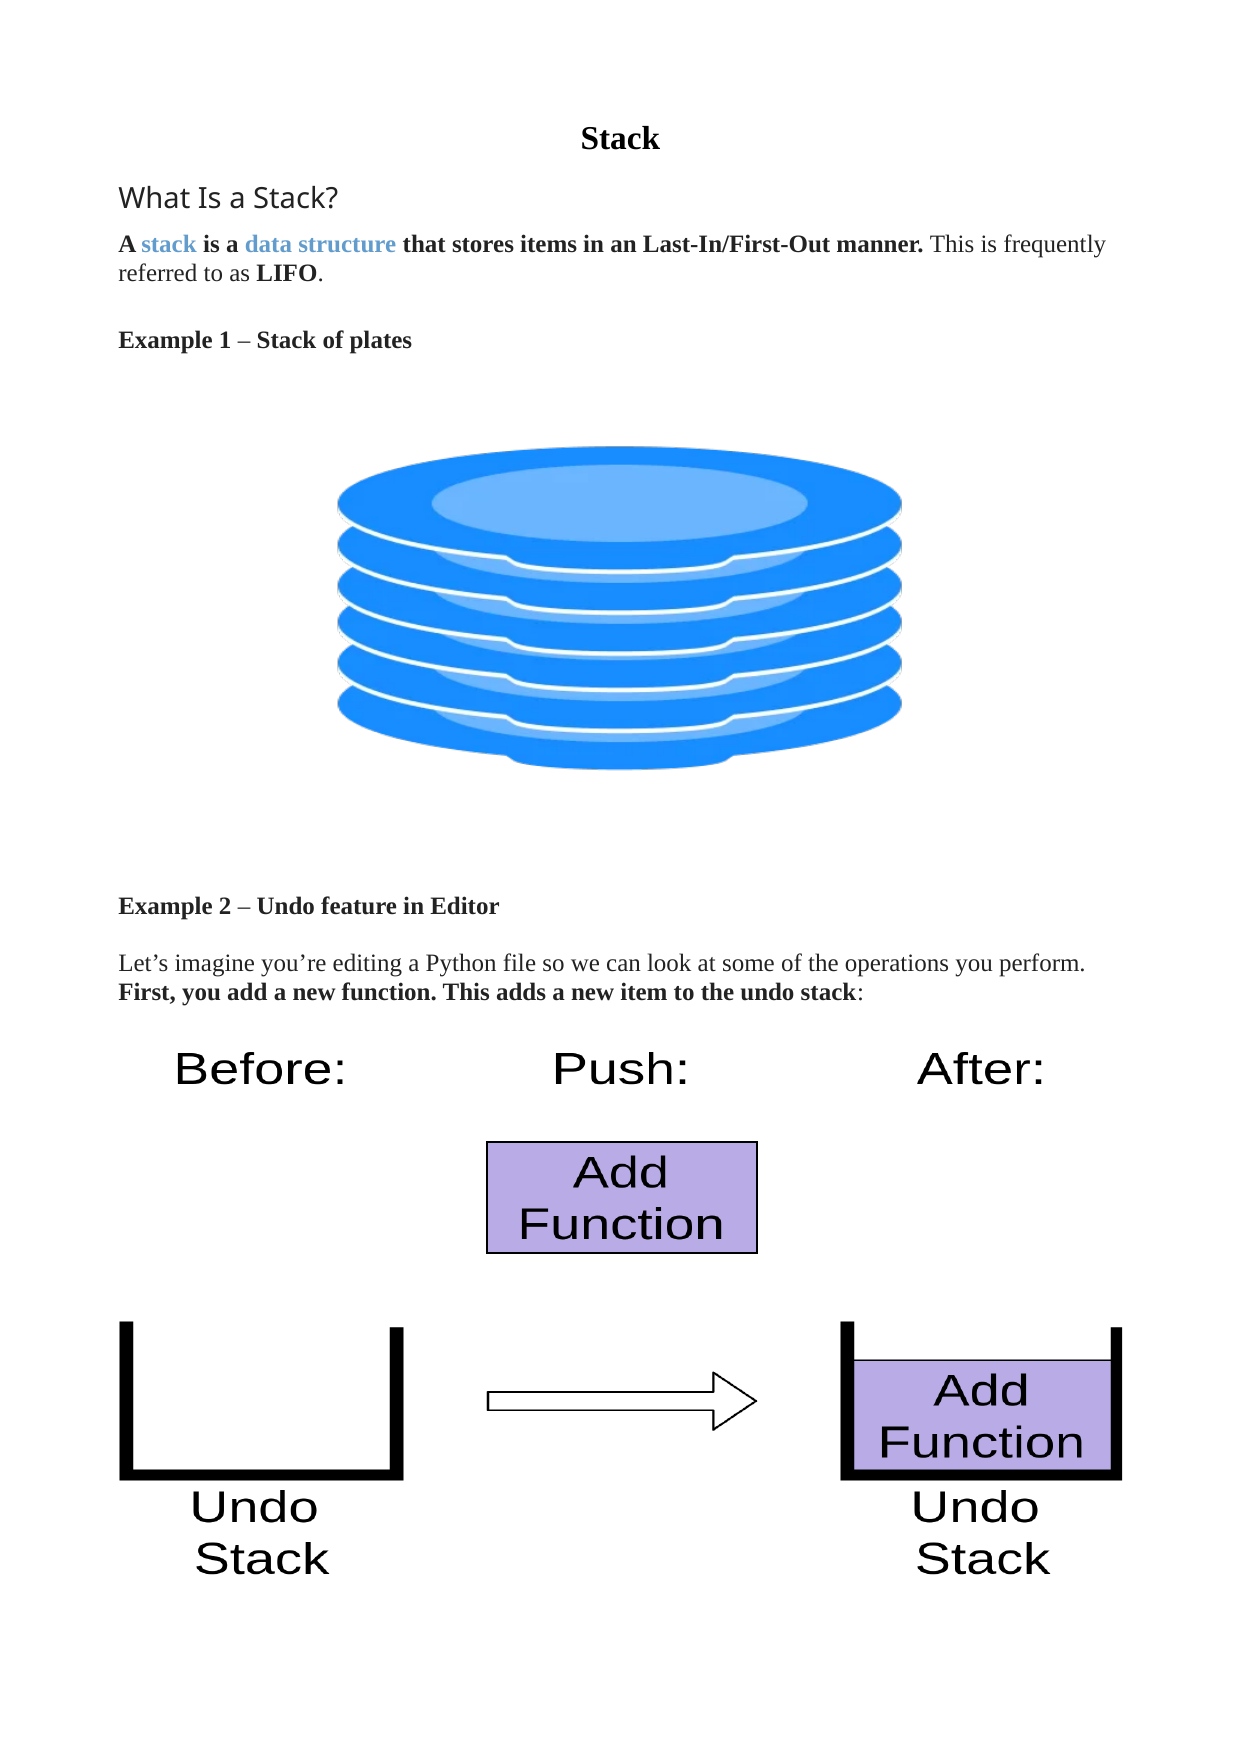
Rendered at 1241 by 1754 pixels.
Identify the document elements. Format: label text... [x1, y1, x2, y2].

subtitle What Is a Stack? [118, 177, 1122, 217]
text A stack is a data structure that stores items in an Last-In/First-Out manner. This is frequently referred to as LIFO. [118, 229, 1122, 287]
text Example 2 – Undo feature in Editor [118, 891, 1122, 919]
text Let’s imagine you’re editing a Python file so we can look at some of the operations you perform. First, you add a new function. This adds a new item to the undo stack: [118, 948, 1122, 1006]
text Stack [118, 118, 1122, 156]
picture [263, 392, 977, 824]
picture [118, 1044, 1123, 1581]
text Example 1 – Stack of plates [118, 325, 1122, 354]
